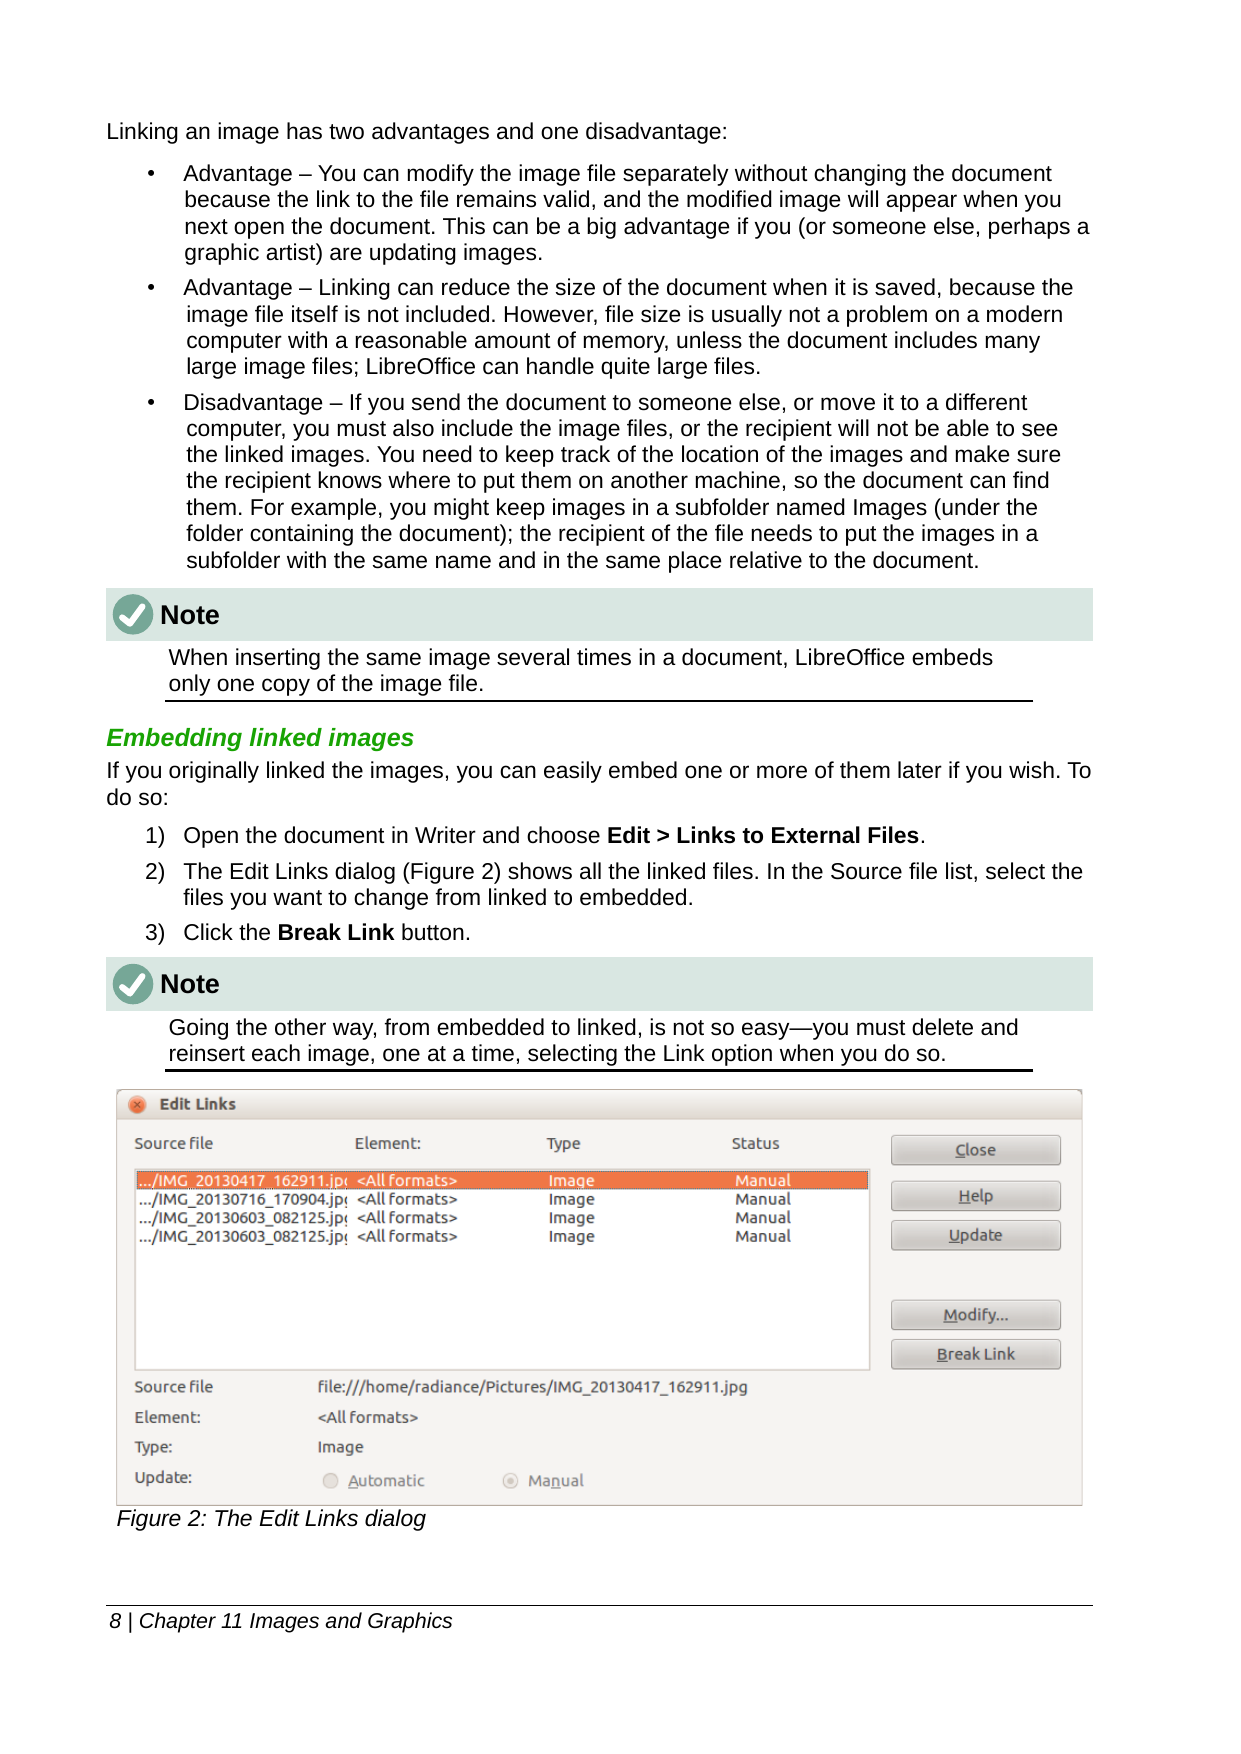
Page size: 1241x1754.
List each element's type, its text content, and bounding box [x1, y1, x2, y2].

subtitle Embedding linked images [106, 722, 1093, 751]
list Open the document in Writer and choose Edit > Links to External Files. [165, 822, 1093, 849]
text Figure 2: The Edit Links dialog [116, 1506, 1082, 1532]
list Advantage – You can modify the image file separately without changing the document because the link to the file remains valid, and the modified image will appear when you next open the document. This can be a big advantage if you (or someone else, perhaps a graphic artist) are updating images. [144, 157, 1093, 265]
text When inserting the same image several times in a document, LibreOffice embeds only one copy of the image file. [165, 641, 1033, 700]
subtitle Note [106, 957, 1093, 1011]
list Click the Break Link button. [165, 919, 1093, 946]
list Advantage – Linking can reduce the size of the document when it is saved, because the image file itself is not included. However, file size is usually not a problem on a modern computer with a reasonable amount of memory, unless the document includes many large image files; LibreOffice can handle quite large files. [144, 271, 1093, 379]
picture [116, 1089, 1083, 1506]
list If you originally linked the images, you can easily embed one or more of them later if you wish. To do so: [106, 757, 1093, 810]
list Disadvantage – If you send the document to someone else, or move it to a different computer, you must also include the image files, or the recipient will not be able to see the linked images. You need to keep track of the location of the images and make sure the recipient knows where to put them on another machine, so the document can find them. For example, you might keep images in a subfolder named Images (under the folder containing the document); the recipient of the file needs to put the images in a subfolder with the same name and in the same place relative to the document. [144, 386, 1093, 576]
list Linking an image has two advantages and one disadvantage: [106, 118, 1093, 144]
text Going the other way, from embedded to linked, is not so easy—you must delete and reinsert each image, one at a time, selecting the Link option when you do so. [165, 1011, 1033, 1069]
list The Edit Links dialog (Figure 2) shows all the linked files. In the Source file list, select the files you want to change from linked to embedded. [165, 858, 1093, 910]
subtitle Note [106, 588, 1093, 641]
